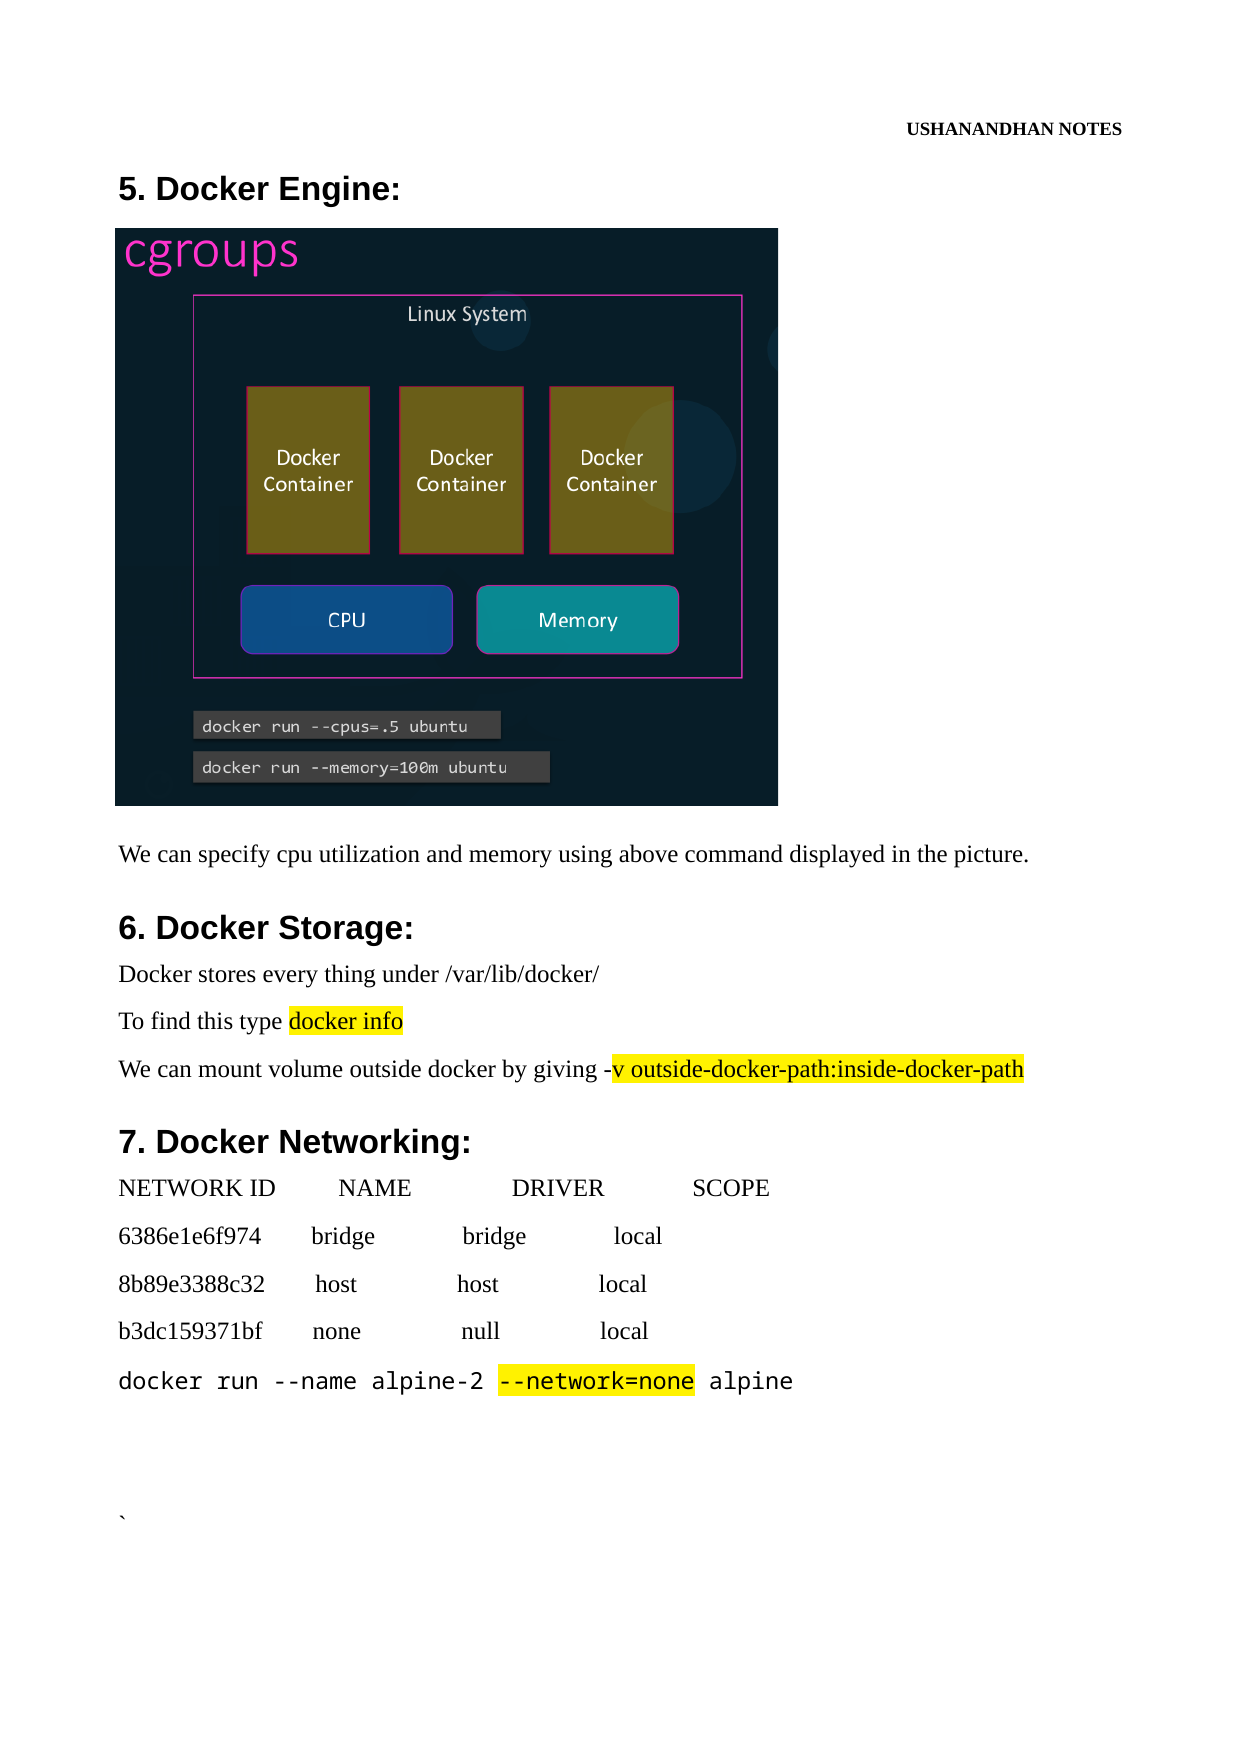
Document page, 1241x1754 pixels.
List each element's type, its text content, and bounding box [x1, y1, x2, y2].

subtitle 6. Docker Storage: [118, 908, 1122, 946]
text To find this type docker info [118, 1006, 1122, 1035]
text 6386e1e6f974 bridge bridge local [118, 1221, 1122, 1250]
text docker run --name alpine-2 --network=none alpine [118, 1364, 1122, 1396]
subtitle 5. Docker Engine: [118, 169, 1122, 208]
text We can mount volume outside docker by giving -v outside-docker-path:inside-docker-path [118, 1054, 1122, 1083]
text 8b89e3388c32 host host local [118, 1269, 1122, 1297]
text Docker stores every thing under /var/lib/docker/ [118, 959, 1122, 987]
text b3dc159371bf none null local [118, 1316, 1122, 1345]
text ` [118, 1511, 1122, 1539]
text We can specify cpu utilization and memory using above command displayed in the picture. [118, 839, 1122, 868]
subtitle 7. Docker Networking: [118, 1122, 1122, 1161]
picture [115, 228, 779, 806]
text NETWORK ID NAME DRIVER SCOPE [118, 1173, 1122, 1202]
